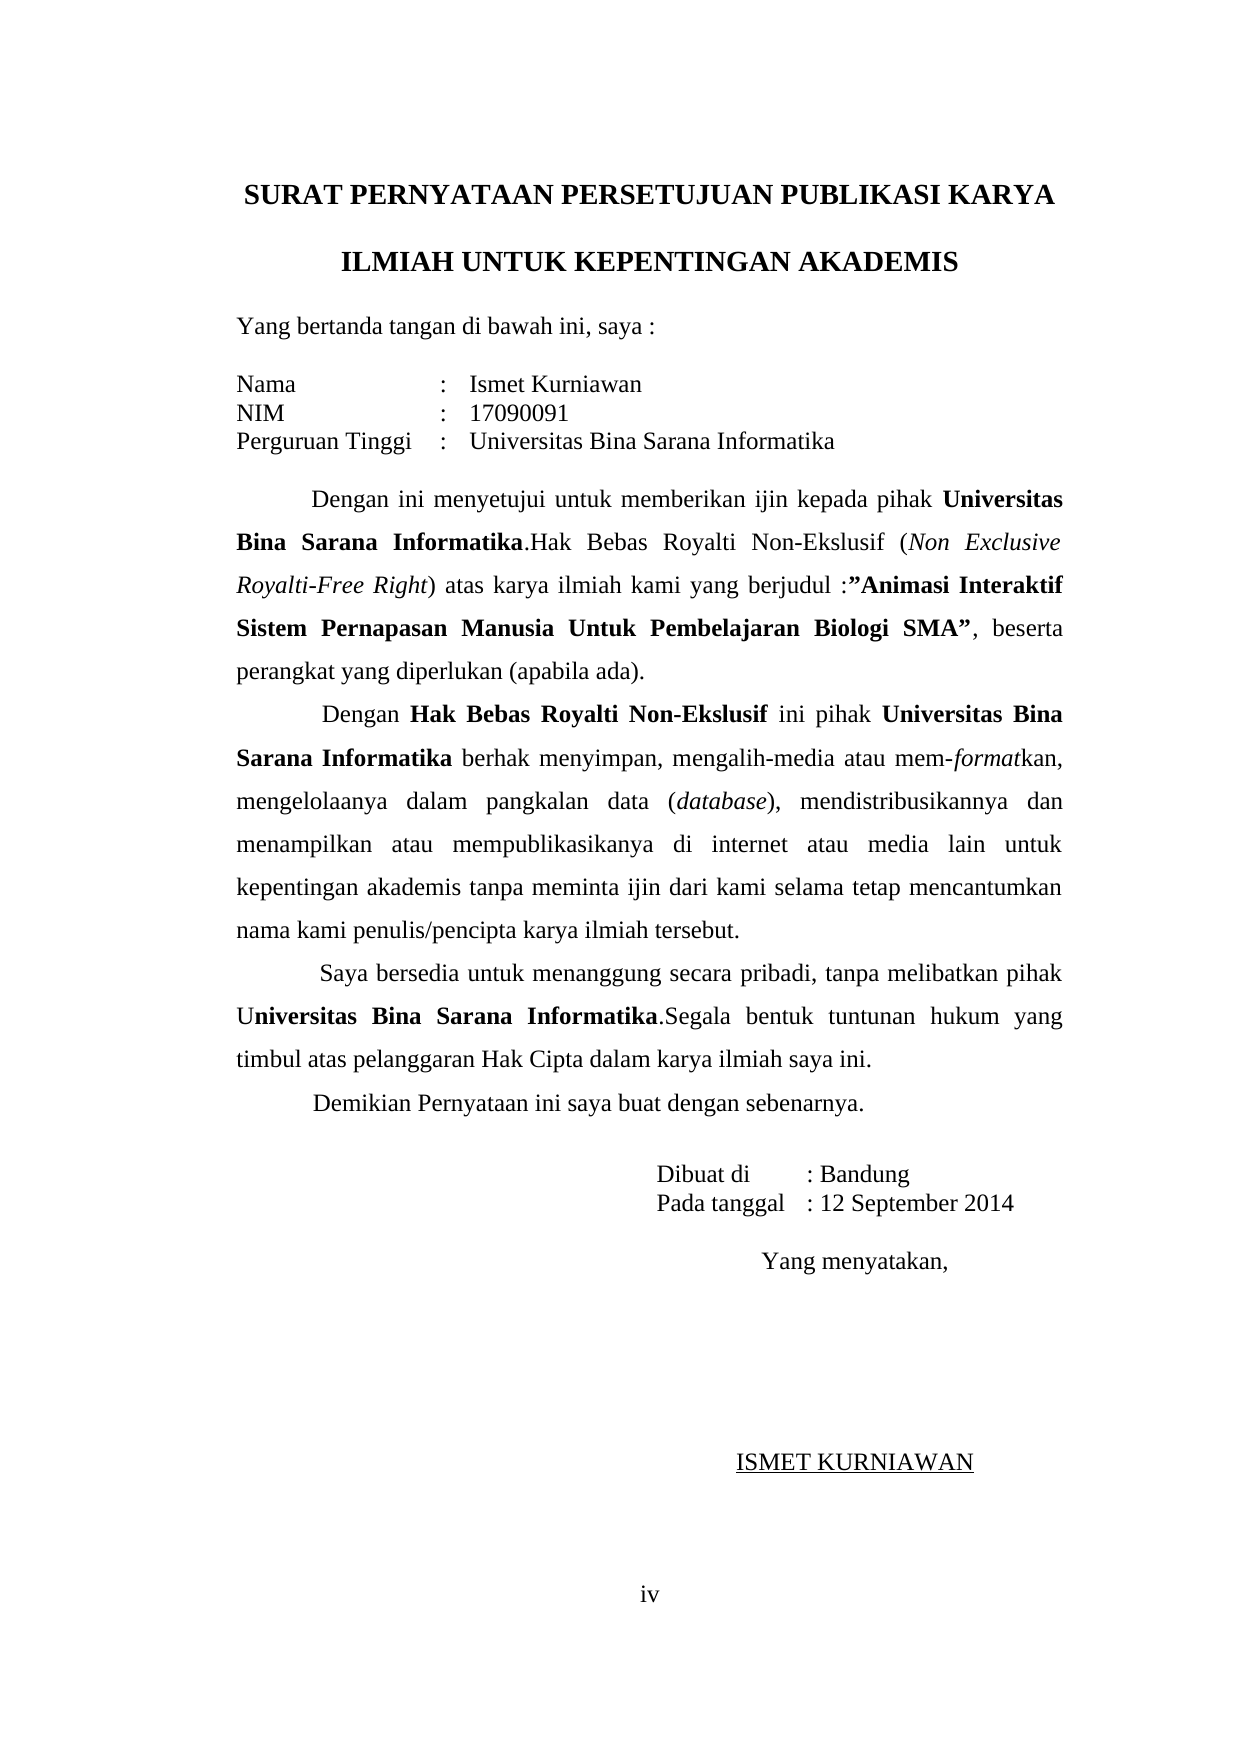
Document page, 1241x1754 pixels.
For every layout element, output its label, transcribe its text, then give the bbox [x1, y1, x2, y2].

table_cell 17090091 [458, 398, 1074, 426]
text Dengan ini menyetujui untuk memberikan ijin kepada pihak Universitas Bina Sarana Informatika.Hak Bebas Royalti Non-Ekslusif (Non Exclusive Royalti-Free Right) atas karya ilmiah kami yang berjudul :”Animasi Interaktif Sistem Pernapasan Manusia Untuk Pembelajaran Biologi SMA”, beserta perangkat yang diperlukan (apabila ada). [236, 484, 1063, 685]
table_cell Universitas Bina Sarana Informatika [458, 426, 1074, 455]
text Yang bertanda tangan di bawah ini, saya : [236, 311, 1063, 340]
text Saya bersedia untuk menanggung secara pribadi, tanpa melibatkan pihak Universitas Bina Sarana Informatika.Segala bentuk tuntunan hukum yang timbul atas pelanggaran Hak Cipta dalam karya ilmiah saya ini. [236, 958, 1063, 1073]
table_header Dibuat di : Bandung Pada tanggal : 12 September 2014 Yang menyatakan, ISMET KURNIAWAN [645, 1160, 1064, 1476]
table_header Nama [225, 369, 428, 398]
table_cell NIM [225, 398, 428, 426]
text Dengan Hak Bebas Royalti Non-Ekslusif ini pihak Universitas Bina Sarana Informatika berhak menyimpan, mengalih-media atau mem-formatkan, mengelolaanya dalam pangkalan data (database), mendistribusikannya dan menampilkan atau mempublikasikanya di internet atau media lain untuk kepentingan akademis tanpa meminta ijin dari kami selama tetap mencantumkan nama kami penulis/pencipta karya ilmiah tersebut. [236, 699, 1063, 944]
table_cell Perguruan Tinggi [225, 426, 428, 455]
table_cell : [428, 426, 458, 455]
table_cell : [428, 398, 458, 426]
text Demikian Pernyataan ini saya buat dengan sebenarnya. [236, 1088, 1063, 1116]
table_header Ismet Kurniawan [458, 369, 1074, 398]
subtitle SURAT PERNYATAAN PERSETUJUAN PUBLIKASI KARYA ILMIAH UNTUK KEPENTINGAN AKADEMIS [236, 177, 1063, 278]
table_header : [428, 369, 458, 398]
